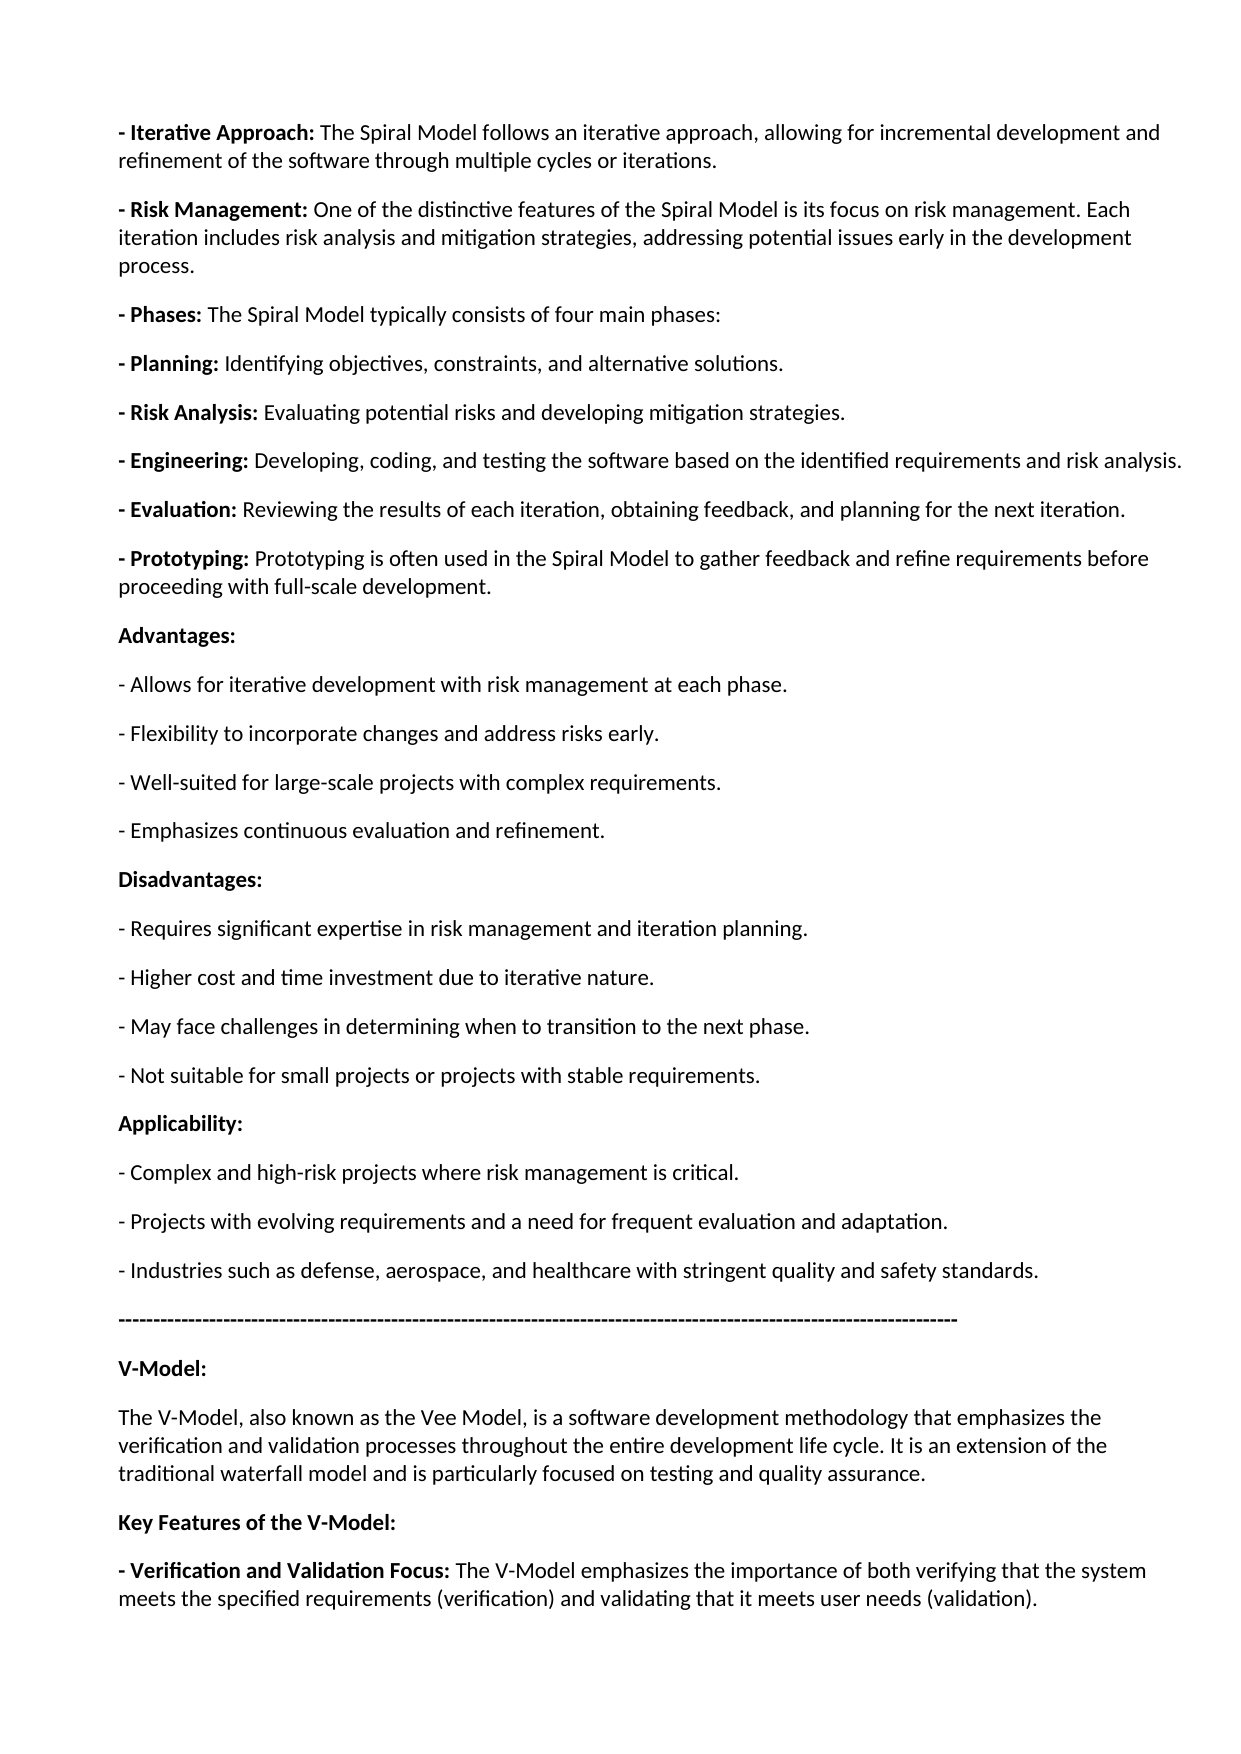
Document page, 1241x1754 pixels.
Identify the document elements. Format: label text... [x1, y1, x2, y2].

text - Engineering: Developing, coding, and testing the software based on the identified requirements and risk analysis. [118, 446, 1197, 474]
text - Phases: The Spiral Model typically consists of four main phases: [118, 300, 1197, 328]
text Applicability: [118, 1109, 1197, 1138]
text - Requires significant expertise in risk management and iteration planning. [118, 914, 1197, 942]
text - Complex and high-risk projects where risk management is critical. [118, 1158, 1197, 1186]
text V-Model: [118, 1354, 1197, 1382]
text - Risk Analysis: Evaluating potential risks and developing mitigation strategies. [118, 398, 1197, 426]
text - Industries such as defense, aerospace, and healthcare with stringent quality and safety standards. [118, 1256, 1197, 1284]
text - Not suitable for small projects or projects with stable requirements. [118, 1061, 1197, 1089]
text - Evaluation: Reviewing the results of each iteration, obtaining feedback, and planning for the next iteration. [118, 495, 1197, 523]
text ------------------------------------------------------------------------------------------------------------------------ [118, 1305, 1197, 1333]
text Disadvantages: [118, 865, 1197, 893]
text - Flexibility to incorporate changes and address risks early. [118, 719, 1197, 747]
text The V-Model, also known as the Vee Model, is a software development methodology that emphasizes the verification and validation processes throughout the entire development life cycle. It is an extension of the traditional waterfall model and is particularly focused on testing and quality assurance. [118, 1403, 1197, 1487]
text - Verification and Validation Focus: The V-Model emphasizes the importance of both verifying that the system meets the specified requirements (verification) and validating that it meets user needs (validation). [118, 1556, 1197, 1612]
text - Iterative Approach: The Spiral Model follows an iterative approach, allowing for incremental development and refinement of the software through multiple cycles or iterations. [118, 118, 1197, 174]
text - Projects with evolving requirements and a need for frequent evaluation and adaptation. [118, 1207, 1197, 1235]
text - Well-suited for large-scale projects with complex requirements. [118, 768, 1197, 796]
text - Higher cost and time investment due to iterative nature. [118, 963, 1197, 991]
text - May face challenges in determining when to transition to the next phase. [118, 1012, 1197, 1040]
text Advantages: [118, 621, 1197, 649]
text - Prototyping: Prototyping is often used in the Spiral Model to gather feedback and refine requirements before proceeding with full-scale development. [118, 544, 1197, 600]
text - Planning: Identifying objectives, constraints, and alternative solutions. [118, 349, 1197, 377]
text - Allows for iterative development with risk management at each phase. [118, 670, 1197, 698]
text - Risk Management: One of the distinctive features of the Spiral Model is its focus on risk management. Each iteration includes risk analysis and mitigation strategies, addressing potential issues early in the development process. [118, 195, 1197, 279]
text Key Features of the V-Model: [118, 1508, 1197, 1536]
text - Emphasizes continuous evaluation and refinement. [118, 816, 1197, 844]
